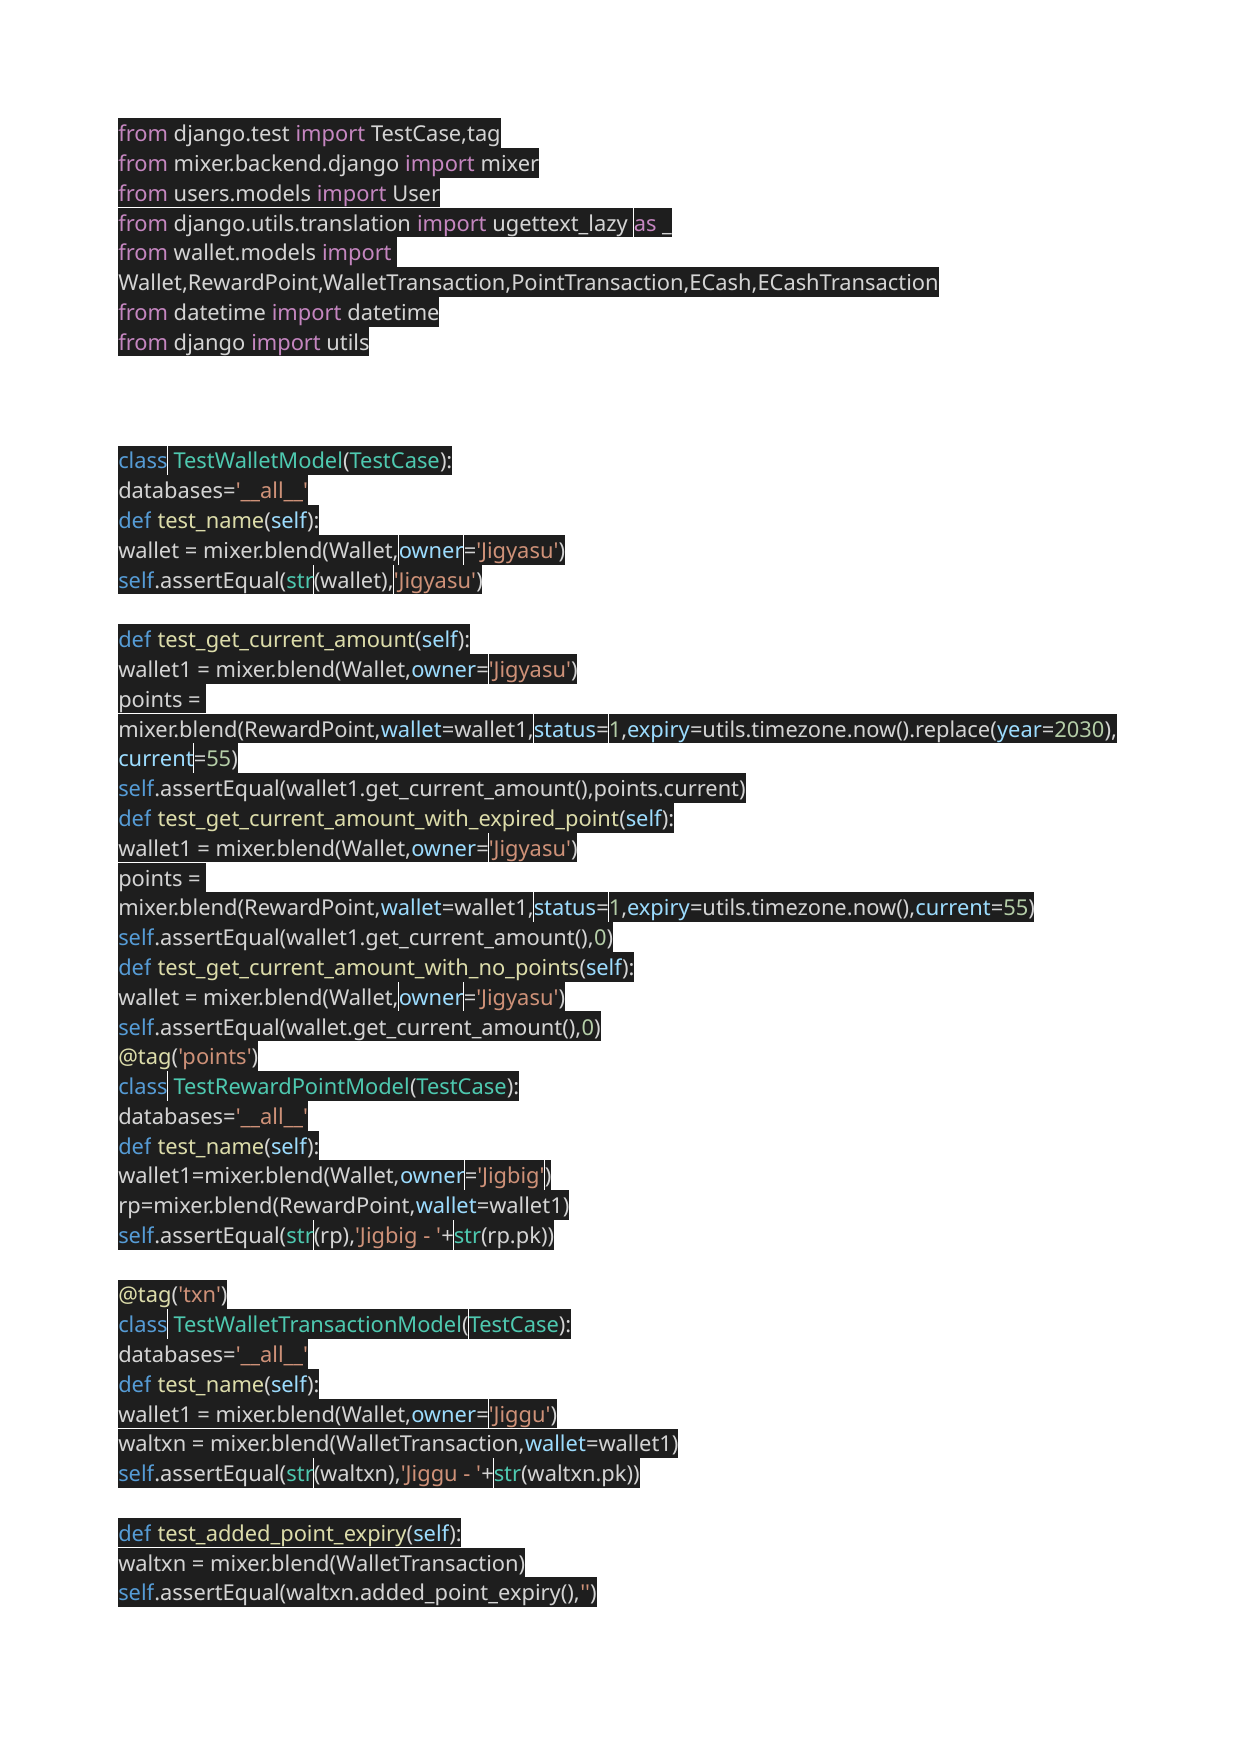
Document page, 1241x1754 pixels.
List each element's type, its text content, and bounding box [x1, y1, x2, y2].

text class TestWalletTransactionModel(TestCase): [118, 1309, 1122, 1339]
text @tag('points') [118, 1041, 1122, 1071]
text class TestWalletModel(TestCase): [118, 446, 1122, 475]
text self.assertEqual(waltxn.added_point_expiry(),'') [118, 1577, 1122, 1607]
text wallet = mixer.blend(Wallet,owner='Jigyasu') [118, 982, 1122, 1011]
text self.assertEqual(str(wallet),'Jigyasu') [118, 565, 1122, 594]
text self.assertEqual(str(waltxn),'Jiggu - '+str(waltxn.pk)) [118, 1458, 1122, 1488]
text databases='__all__' [118, 1101, 1122, 1131]
text def test_name(self): [118, 505, 1122, 535]
text from wallet.models import Wallet,RewardPoint,WalletTransaction,PointTransaction,ECash,ECashTransaction [118, 237, 1122, 297]
text databases='__all__' [118, 1339, 1122, 1369]
text wallet = mixer.blend(Wallet,owner='Jigyasu') [118, 535, 1122, 565]
text self.assertEqual(wallet1.get_current_amount(),points.current) [118, 773, 1122, 803]
text def test_get_current_amount(self): [118, 624, 1122, 654]
text waltxn = mixer.blend(WalletTransaction,wallet=wallet1) [118, 1428, 1122, 1458]
text def test_get_current_amount_with_expired_point(self): [118, 803, 1122, 833]
text def test_name(self): [118, 1369, 1122, 1399]
text self.assertEqual(str(rp),'Jigbig - '+str(rp.pk)) [118, 1220, 1122, 1250]
text from django.utils.translation import ugettext_lazy as _ [118, 207, 1122, 237]
text points = mixer.blend(RewardPoint,wallet=wallet1,status=1,expiry=utils.timezone.now(),current=55) [118, 862, 1122, 922]
text def test_get_current_amount_with_no_points(self): [118, 952, 1122, 982]
text points = mixer.blend(RewardPoint,wallet=wallet1,status=1,expiry=utils.timezone.now().replace(year=2030),current=55) [118, 684, 1122, 773]
text from django import utils [118, 327, 1122, 356]
text self.assertEqual(wallet1.get_current_amount(),0) [118, 922, 1122, 952]
text def test_added_point_expiry(self): [118, 1518, 1122, 1547]
text wallet1 = mixer.blend(Wallet,owner='Jigyasu') [118, 654, 1122, 684]
text from datetime import datetime [118, 297, 1122, 327]
text from django.test import TestCase,tag [118, 118, 1122, 148]
text self.assertEqual(wallet.get_current_amount(),0) [118, 1011, 1122, 1041]
text def test_name(self): [118, 1131, 1122, 1160]
text wallet1 = mixer.blend(Wallet,owner='Jiggu') [118, 1399, 1122, 1428]
text class TestRewardPointModel(TestCase): [118, 1071, 1122, 1101]
text from users.models import User [118, 178, 1122, 207]
text rp=mixer.blend(RewardPoint,wallet=wallet1) [118, 1190, 1122, 1220]
text databases='__all__' [118, 475, 1122, 505]
text @tag('txn') [118, 1279, 1122, 1309]
text waltxn = mixer.blend(WalletTransaction) [118, 1547, 1122, 1577]
text wallet1=mixer.blend(Wallet,owner='Jigbig') [118, 1160, 1122, 1190]
text wallet1 = mixer.blend(Wallet,owner='Jigyasu') [118, 833, 1122, 862]
text from mixer.backend.django import mixer [118, 148, 1122, 178]
